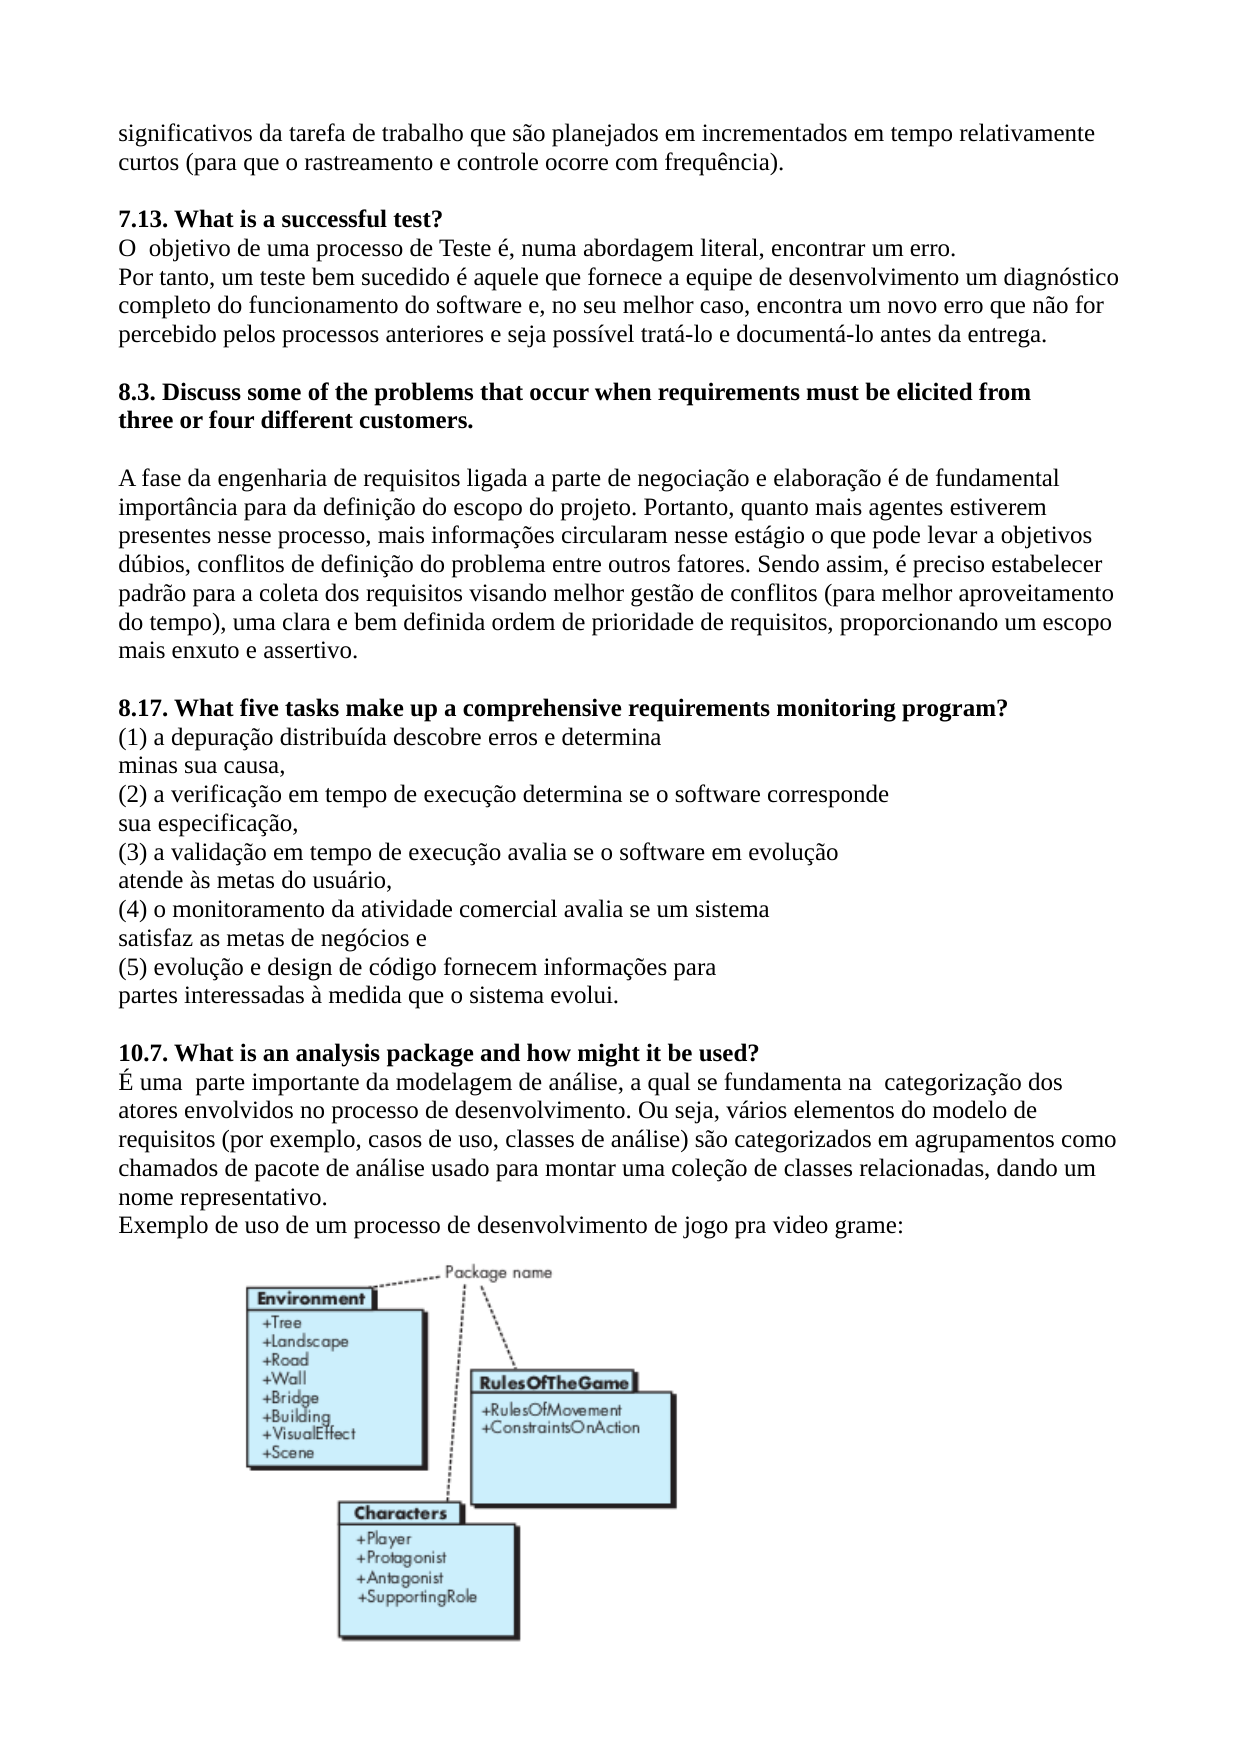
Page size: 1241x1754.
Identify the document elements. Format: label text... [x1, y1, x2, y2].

text satisfaz as metas de negócios e [118, 923, 1122, 952]
text 10.7. What is an analysis package and how might it be used? [118, 1038, 1122, 1067]
text Por tanto, um teste bem sucedido é aquele que fornece a equipe de desenvolvimento um diagnóstico completo do funcionamento do software e, no seu melhor caso, encontra um novo erro que não for percebido pelos processos anteriores e seja possível tratá-lo e documentá-lo antes da entrega. [118, 262, 1122, 348]
text (1) a depuração distribuída descobre erros e determina [118, 722, 1122, 751]
text (2) a verificação em tempo de execução determina se o software corresponde [118, 779, 1122, 808]
text atende às metas do usuário, [118, 866, 1122, 894]
text (5) evolução e design de código fornecem informações para [118, 952, 1122, 981]
text minas sua causa, [118, 751, 1122, 779]
text sua especificação, [118, 808, 1122, 837]
text A fase da engenharia de requisitos ligada a parte de negociação e elaboração é de fundamental importância para da definição do escopo do projeto. Portanto, quanto mais agentes estiverem presentes nesse processo, mais informações circularam nesse estágio o que pode levar a objetivos dúbios, conflitos de definição do problema entre outros fatores. Sendo assim, é preciso estabelecer padrão para a coleta dos requisitos visando melhor gestão de conflitos (para melhor aproveitamento do tempo), uma clara e bem definida ordem de prioridade de requisitos, proporcionando um escopo mais enxuto e assertivo. [118, 463, 1122, 664]
text (3) a validação em tempo de execução avalia se o software em evolução [118, 837, 1122, 866]
text 8.3. Discuss some of the problems that occur when requirements must be elicited from [118, 377, 1122, 406]
text O objetivo de uma processo de Teste é, numa abordagem literal, encontrar um erro. [118, 233, 1122, 262]
text partes interessadas à medida que o sistema evolui. [118, 981, 1122, 1009]
text É uma parte importante da modelagem de análise, a qual se fundamenta na categorização dos atores envolvidos no processo de desenvolvimento. Ou seja, vários elementos do modelo de requisitos (por exemplo, casos de uso, classes de análise) são categorizados em agrupamentos como chamados de pacote de análise usado para montar uma coleção de classes relacionadas, dando um nome representativo. [118, 1067, 1122, 1211]
picture [129, 1239, 782, 1662]
text (4) o monitoramento da atividade comercial avalia se um sistema [118, 894, 1122, 923]
text three or four different customers. [118, 406, 1122, 434]
text 8.17. What five tasks make up a comprehensive requirements monitoring program? [118, 693, 1122, 722]
text 7.13. What is a successful test? [118, 204, 1122, 233]
text significativos da tarefa de trabalho que são planejados em incrementados em tempo relativamente curtos (para que o rastreamento e controle ocorre com frequência). [118, 118, 1122, 176]
text Exemplo de uso de um processo de desenvolvimento de jogo pra video grame: [118, 1211, 1122, 1239]
